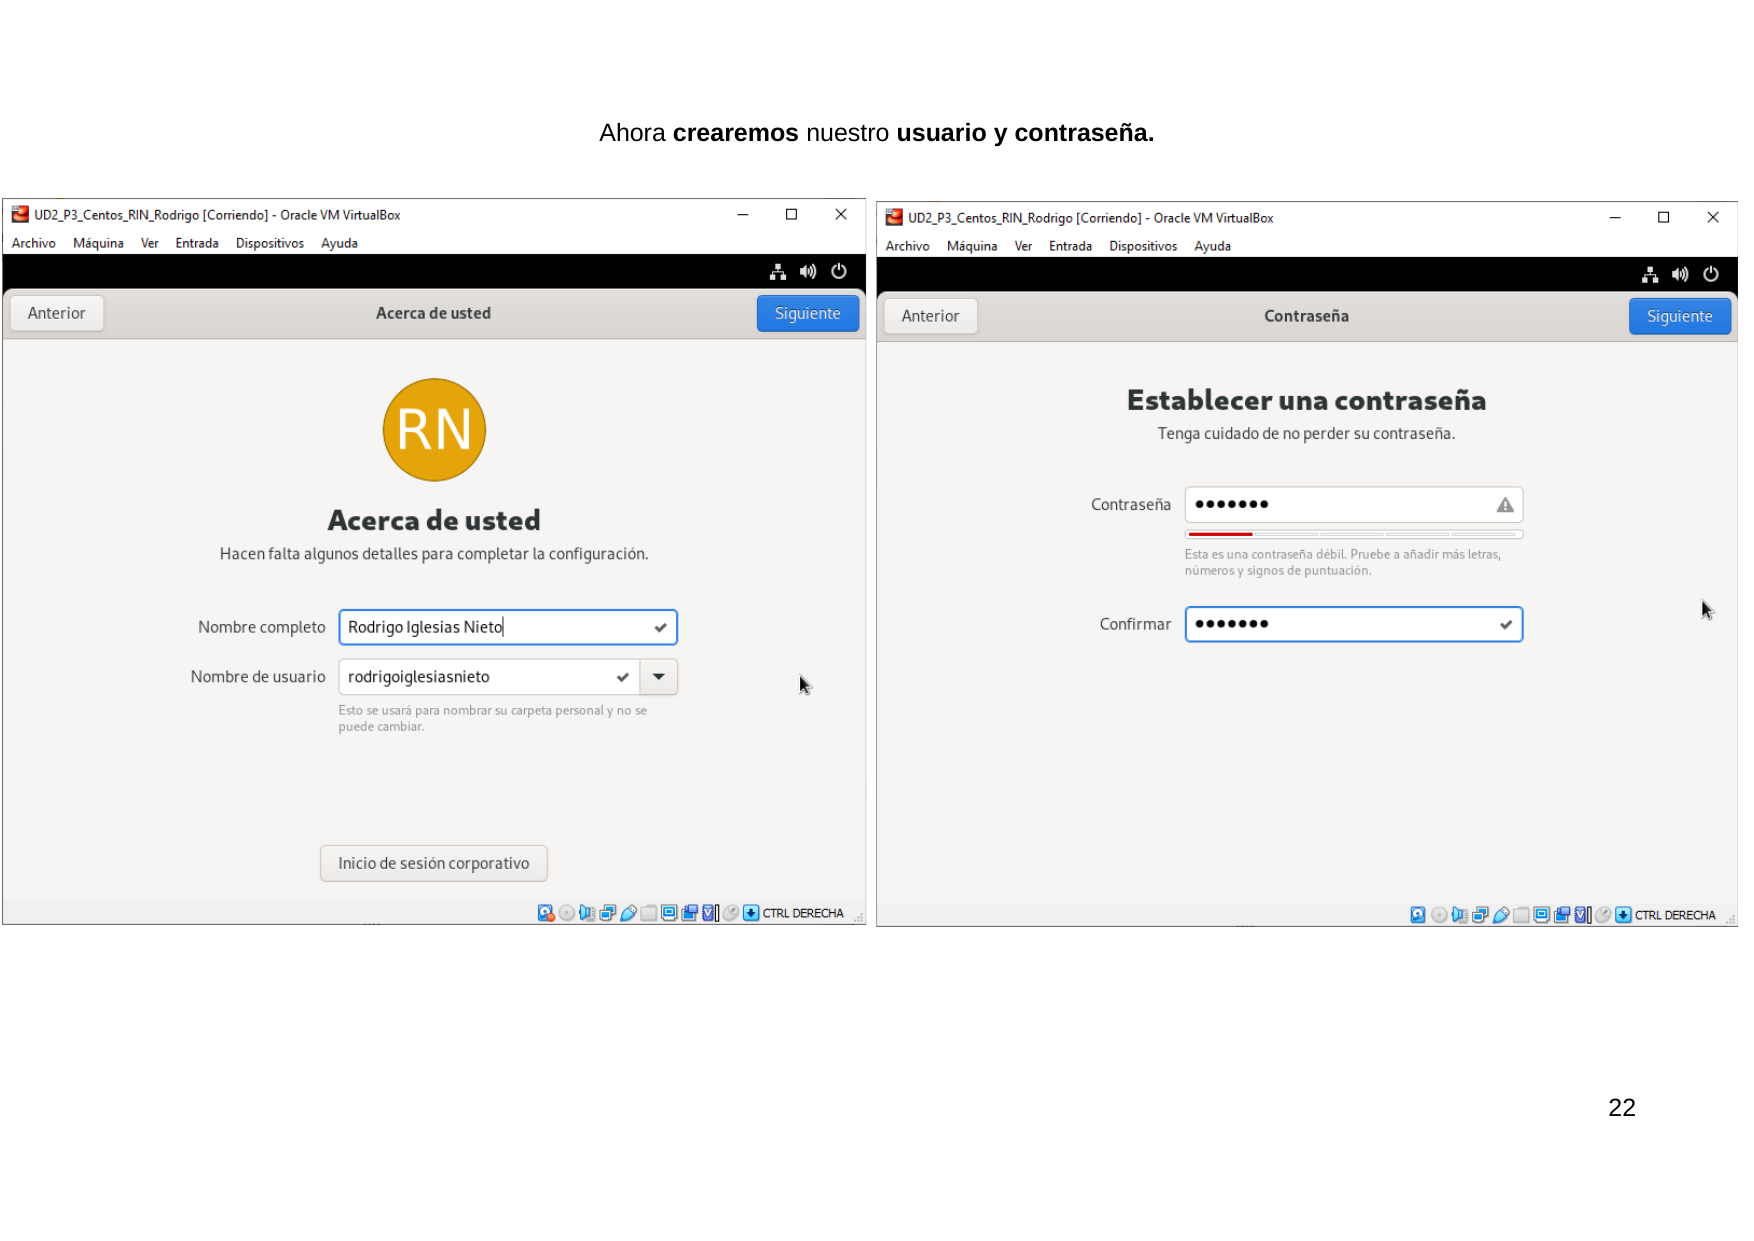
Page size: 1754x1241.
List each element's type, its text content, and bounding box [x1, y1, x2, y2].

picture [876, 201, 1738, 927]
text Ahora crearemos nuestro usuario y contraseña. [118, 118, 1636, 147]
picture [2, 198, 867, 925]
